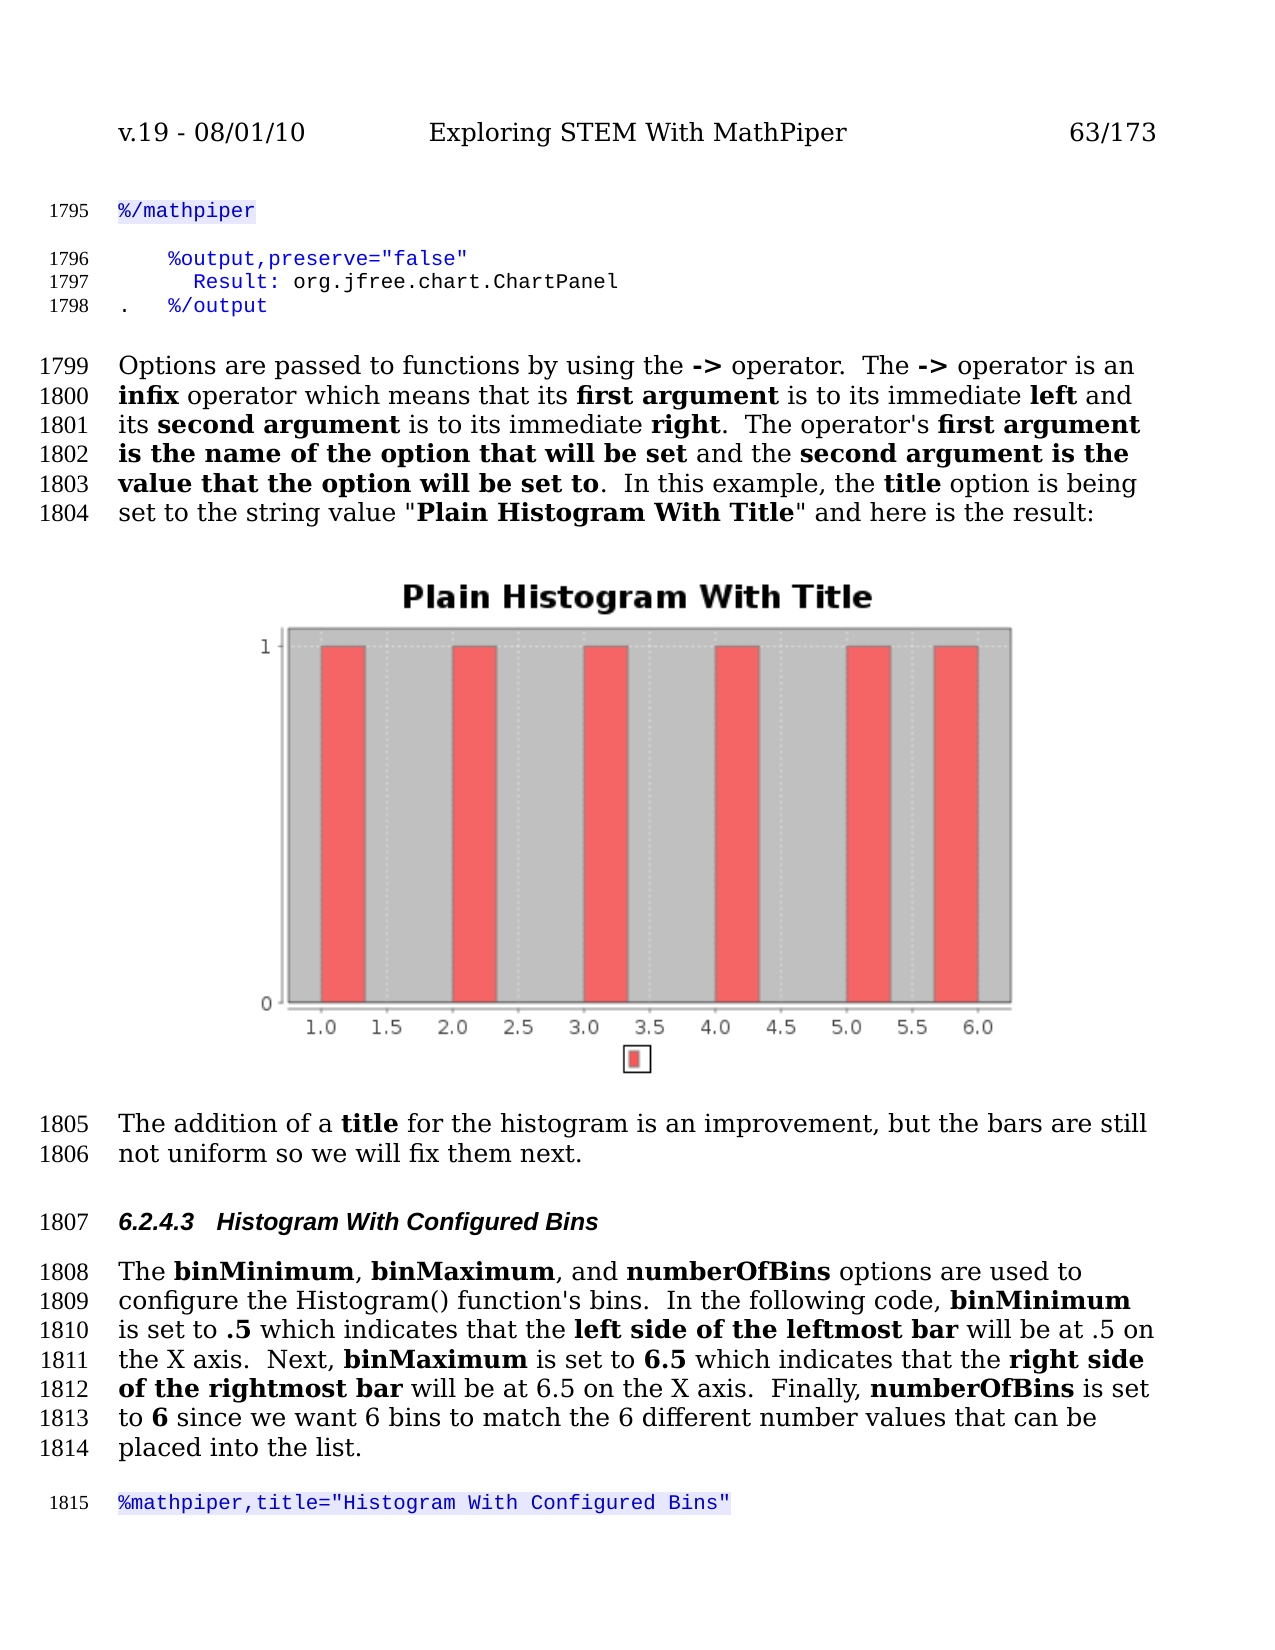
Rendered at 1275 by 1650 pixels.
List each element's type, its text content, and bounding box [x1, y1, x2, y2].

text The addition of a title for the histogram is an improvement, but the bars are still not uniform so we will fix them next. [118, 1109, 1157, 1168]
subtitle Histogram With Configured Bins [118, 1207, 1157, 1236]
text %mathpiper,title="Histogram With Configured Bins" [118, 1492, 1157, 1515]
text Result: org.jfree.chart.ChartPanel [118, 271, 1157, 295]
text The binMinimum, binMaximum, and numberOfBins options are used to configure the Histogram() function's bins. In the following code, binMinimum is set to .5 which indicates that the left side of the leftmost bar will be at .5 on the X axis. Next, binMaximum is set to 6.5 which indicates that the right side of the rightmost bar will be at 6.5 on the X axis. Finally, numberOfBins is set to 6 since we want 6 bins to match the 6 different number values that can be placed into the list. [118, 1257, 1157, 1462]
picture [245, 577, 1030, 1075]
text %output,preserve="false" [118, 248, 1157, 271]
text %/mathpiper [118, 200, 1157, 224]
text Options are passed to functions by using the -> operator. The -> operator is an infix operator which means that its first argument is to its immediate left and its second argument is to its immediate right. The operator's first argument is the name of the option that will be set and the second argument is the value that the option will be set to. In this example, the title option is being set to the string value "Plain Histogram With Title" and here is the result: [118, 351, 1157, 527]
text . %/output [118, 295, 1157, 319]
